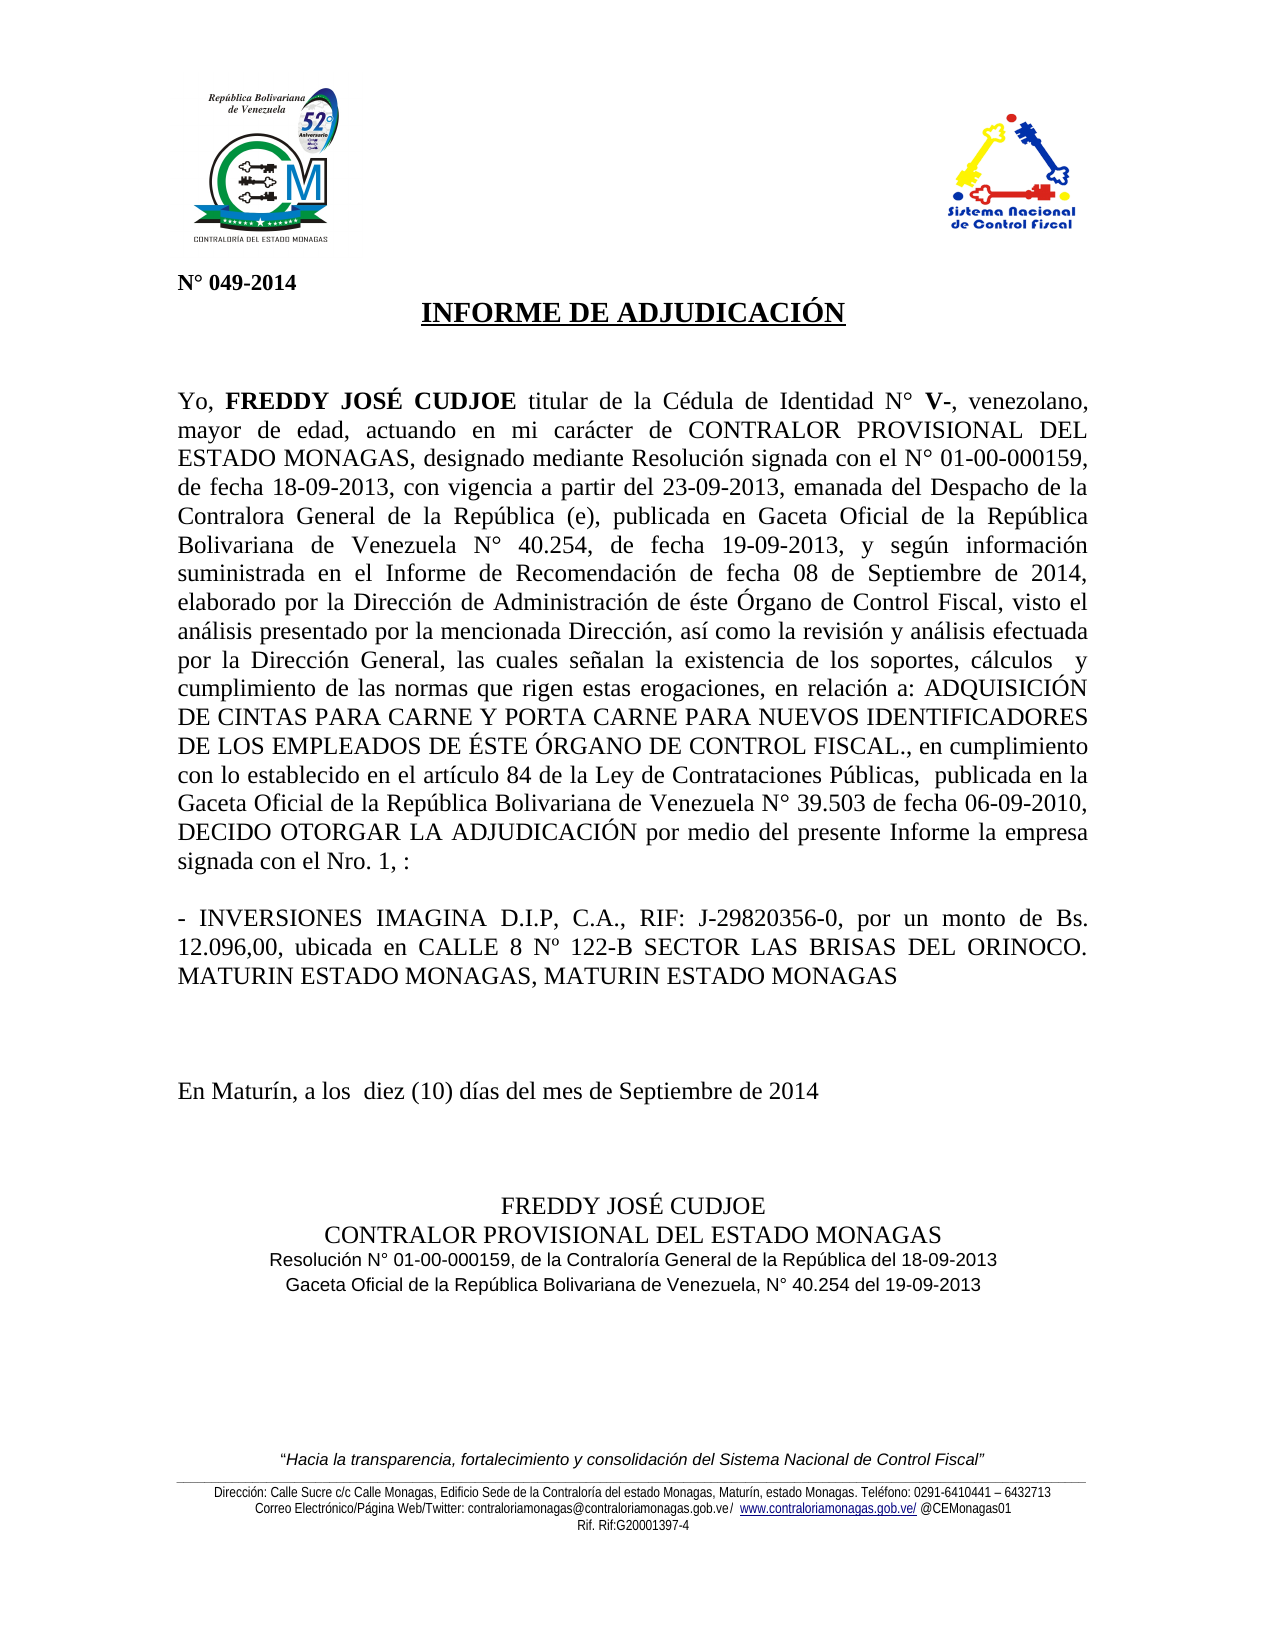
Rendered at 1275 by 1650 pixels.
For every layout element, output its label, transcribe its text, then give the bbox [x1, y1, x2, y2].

text N° 049-2014 [177, 269, 1089, 295]
text FREDDY JOSÉ CUDJOE [177, 1191, 1089, 1220]
text Resolución N° 01-00-000159, de la Contraloría General de la República del 18-09-2013 [177, 1248, 1089, 1270]
text En Maturín, a los diez (10) días del mes de Septiembre de 2014 [177, 1076, 1089, 1105]
text - INVERSIONES IMAGINA D.I.P, C.A., RIF: J-29820356-0, por un monto de Bs. 12.096,00, ubicada en CALLE 8 Nº 122-B SECTOR LAS BRISAS DEL ORINOCO. MATURIN ESTADO MONAGAS, MATURIN ESTADO MONAGAS [177, 903, 1089, 1047]
picture [941, 107, 1088, 235]
text INFORME DE ADJUDICACIÓN [177, 295, 1089, 328]
text Gaceta Oficial de la República Bolivariana de Venezuela, N° 40.254 del 19-09-2013 [177, 1270, 1089, 1295]
text CONTRALOR PROVISIONAL DEL ESTADO MONAGAS [177, 1220, 1089, 1248]
picture [169, 72, 363, 258]
text Yo, FREDDY JOSÉ CUDJOE titular de la Cédula de Identidad N° V-, venezolano, mayor de edad, actuando en mi carácter de CONTRALOR PROVISIONAL DEL ESTADO MONAGAS, designado mediante Resolución signada con el N° 01-00-000159, de fecha 18-09-2013, con vigencia a partir del 23-09-2013, emanada del Despacho de la Contralora General de la República (e), publicada en Gaceta Oficial de la República Bolivariana de Venezuela N° 40.254, de fecha 19-09-2013, y según información suministrada en el Informe de Recomendación de fecha 08 de Septiembre de 2014, elaborado por la Dirección de Administración de éste Órgano de Control Fiscal, visto el análisis presentado por la mencionada Dirección, así como la revisión y análisis efectuada por la Dirección General, las cuales señalan la existencia de los soportes, cálculos y cumplimiento de las normas que rigen estas erogaciones, en relación a: ADQUISICIÓN DE CINTAS PARA CARNE Y PORTA CARNE PARA NUEVOS IDENTIFICADORES DE LOS EMPLEADOS DE ÉSTE ÓRGANO DE CONTROL FISCAL., en cumplimiento con lo establecido en el artículo 84 de la Ley de Contrataciones Públicas, publicada en la Gaceta Oficial de la República Bolivariana de Venezuela N° 39.503 de fecha 06-09-2010, DECIDO OTORGAR LA ADJUDICACIÓN por medio del presente Informe la empresa signada con el Nro. 1, : [177, 386, 1089, 875]
